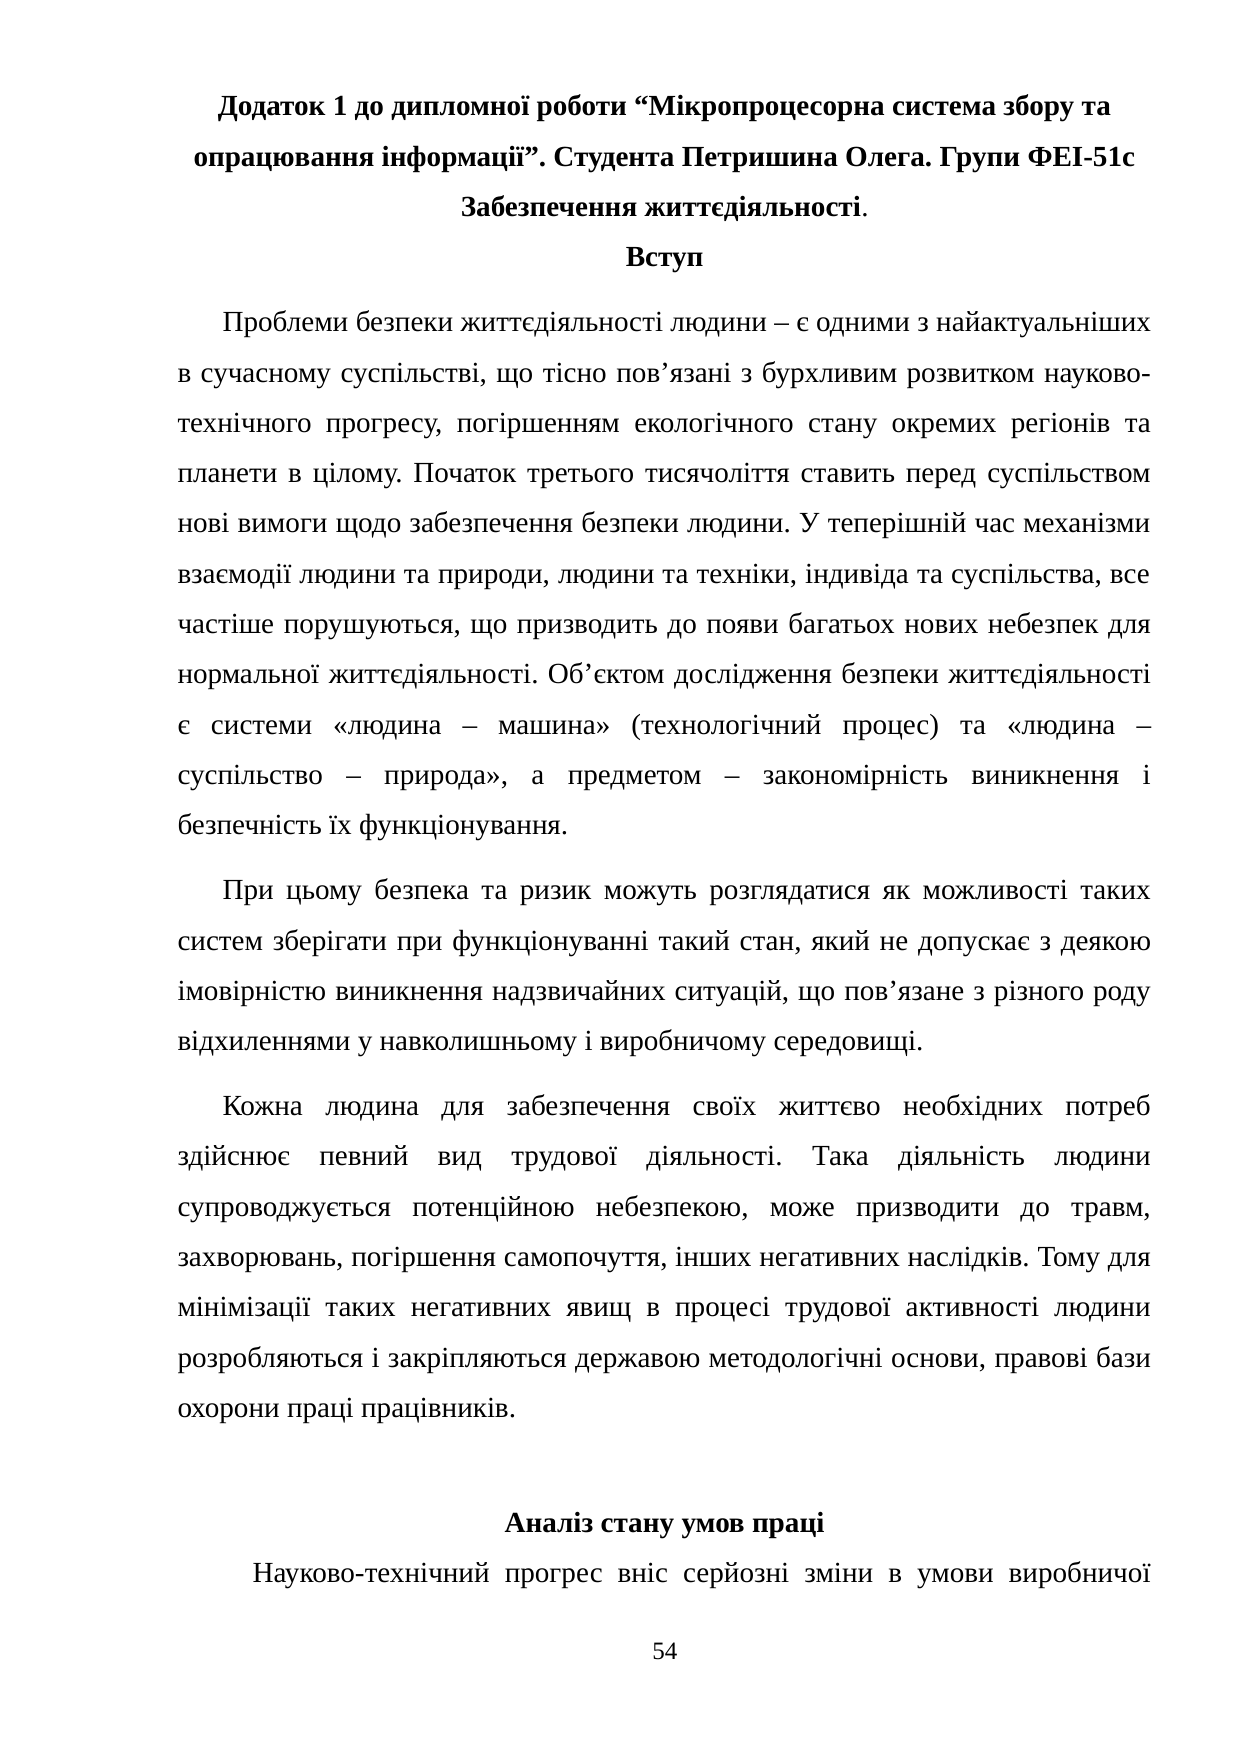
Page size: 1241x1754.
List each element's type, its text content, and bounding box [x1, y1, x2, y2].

text Кожна людина для забезпечення своїх життєво необхідних потреб здійснює певний вид трудової діяльності. Така діяльність людини супроводжується потенційною небезпекою, може призводити до травм, захворювань, погіршення самопочуття, інших негативних наслідків. Тому для мінімізації таких негативних явищ в процесі трудової активності людини розробляються і закріпляються державою методологічні основи, правові бази охорони праці працівників. [177, 1088, 1152, 1424]
text Науково-технічний прогрес вніс серйозні зміни в умови виробничої [177, 1556, 1152, 1589]
text При цьому безпека та ризик можуть розглядатися як можливості таких систем зберігати при функціонуванні такий стан, який не допускає з деякою імовірністю виникнення надзвичайних ситуацій, що пов’язане з різного роду відхиленнями у навколишньому і виробничому середовищі. [177, 872, 1152, 1057]
text Аналіз стану умов праці [177, 1505, 1152, 1539]
text Вступ [177, 239, 1152, 273]
text Додаток 1 до дипломної роботи “Мікропроцесорна система збору та опрацювання інформації”. Студента Петришина Олега. Групи ФЕІ-51с [177, 88, 1152, 172]
text Проблеми безпеки життєдіяльності людини – є одними з найактуальніших в сучасному суспільстві, що тісно пов’язані з бурхливим розвитком науково- технічного прогресу, погіршенням екологічного стану окремих регіонів та планети в цілому. Початок третього тисячоліття ставить перед суспільством нові вимоги щодо забезпечення безпеки людини. У теперішній час механізми взаємодії людини та природи, людини та техніки, індивіда та суспільства, все частіше порушуються, що призводить до появи багатьох нових небезпек для нормальної життєдіяльності. Об’єктом дослідження безпеки життєдіяльності є системи «людина – машина» (технологічний процес) та «людина – суспільство – природа», а предметом – закономірність виникнення і безпечність їх функціонування. [177, 304, 1152, 841]
text Забезпечення життєдіяльності. [177, 189, 1152, 223]
